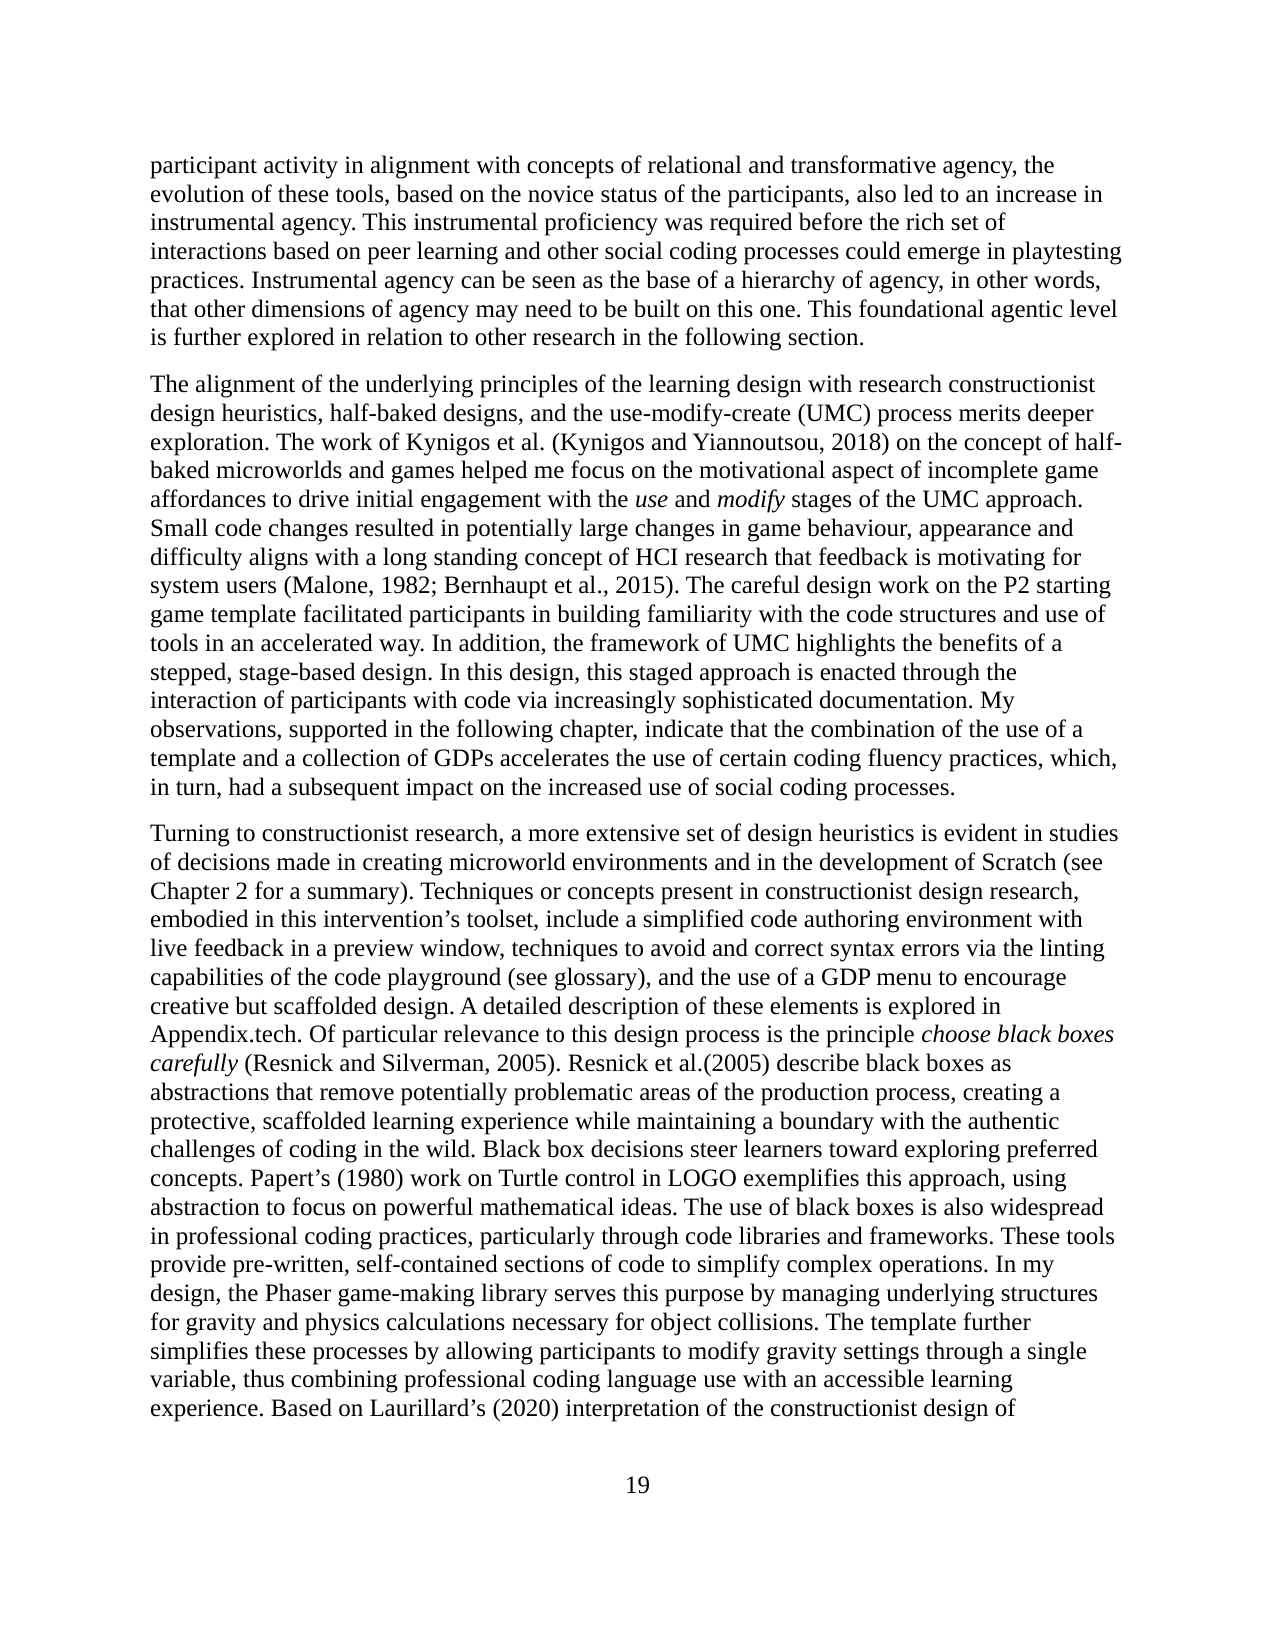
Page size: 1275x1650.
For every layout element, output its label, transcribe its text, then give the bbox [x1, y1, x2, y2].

text The alignment of the underlying principles of the learning design with research constructionist design heuristics, half-baked designs, and the use-modify-create (UMC) process merits deeper exploration. The work of Kynigos et al. (Kynigos and Yiannoutsou, 2018) on the concept of half-baked microworlds and games helped me focus on the motivational aspect of incomplete game affordances to drive initial engagement with the use and modify stages of the UMC approach. Small code changes resulted in potentially large changes in game behaviour, appearance and difficulty aligns with a long standing concept of HCI research that feedback is motivating for system users (Malone, 1982; Bernhaupt et al., 2015). The careful design work on the P2 starting game template facilitated participants in building familiarity with the code structures and use of tools in an accelerated way. In addition, the framework of UMC highlights the benefits of a stepped, stage-based design. In this design, this staged approach is enacted through the interaction of participants with code via increasingly sophisticated documentation. My observations, supported in the following chapter, indicate that the combination of the use of a template and a collection of GDPs accelerates the use of certain coding fluency practices, which, in turn, had a subsequent impact on the increased use of social coding processes. [150, 369, 1125, 800]
text participant activity in alignment with concepts of relational and transformative agency, the evolution of these tools, based on the novice status of the participants, also led to an increase in instrumental agency. This instrumental proficiency was required before the rich set of interactions based on peer learning and other social coding processes could emerge in playtesting practices. Instrumental agency can be seen as the base of a hierarchy of agency, in other words, that other dimensions of agency may need to be built on this one. This foundational agentic level is further explored in relation to other research in the following section. [150, 150, 1125, 351]
text Turning to constructionist research, a more extensive set of design heuristics is evident in studies of decisions made in creating microworld environments and in the development of Scratch (see Chapter 2 for a summary). Techniques or concepts present in constructionist design research, embodied in this intervention’s toolset, include a simplified code authoring environment with live feedback in a preview window, techniques to avoid and correct syntax errors via the linting capabilities of the code playground (see glossary), and the use of a GDP menu to encourage creative but scaffolded design. A detailed description of these elements is explored in Appendix.tech. Of particular relevance to this design process is the principle choose black boxes carefully (Resnick and Silverman, 2005). Resnick et al.(2005) describe black boxes as abstractions that remove potentially problematic areas of the production process, creating a protective, scaffolded learning experience while maintaining a boundary with the authentic challenges of coding in the wild. Black box decisions steer learners toward exploring preferred concepts. Papert’s (1980) work on Turtle control in LOGO exemplifies this approach, using abstraction to focus on powerful mathematical ideas. The use of black boxes is also widespread in professional coding practices, particularly through code libraries and frameworks. These tools provide pre-written, self-contained sections of code to simplify complex operations. In my design, the Phaser game-making library serves this purpose by managing underlying structures for gravity and physics calculations necessary for object collisions. The template further simplifies these processes by allowing participants to modify gravity settings through a single variable, thus combining professional coding language use with an accessible learning experience. Based on Laurillard’s (2020) interpretation of the constructionist design of [150, 818, 1125, 1422]
